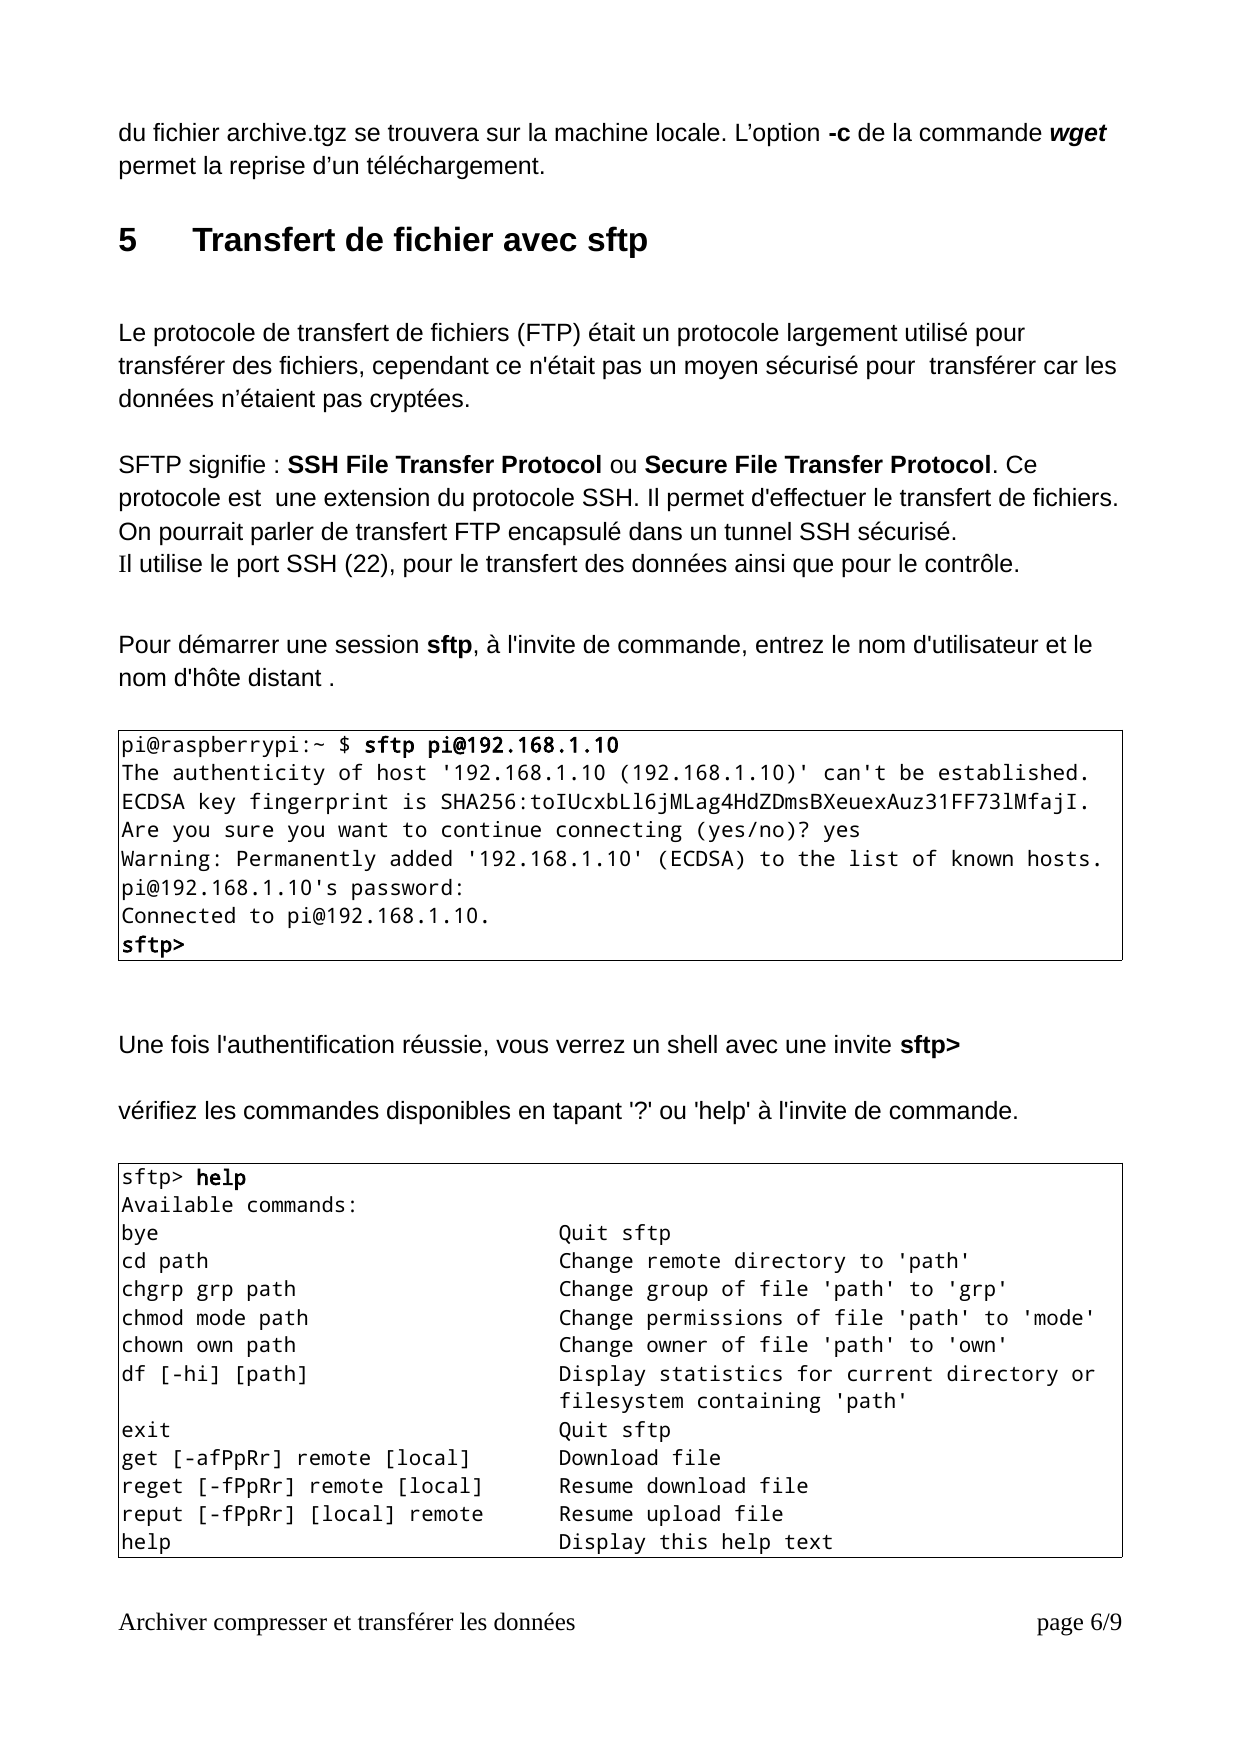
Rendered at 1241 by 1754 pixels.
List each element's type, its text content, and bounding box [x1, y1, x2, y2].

text pi@raspberrypi:~ $ sftp pi@192.168.1.10 [119, 731, 1122, 757]
subtitle Transfert de fichier avec sftp [118, 219, 1122, 258]
text Warning: Permanently added '192.168.1.10' (ECDSA) to the list of known hosts. [119, 844, 1122, 872]
text filesystem containing 'path' [119, 1387, 1122, 1414]
text reput [-fPpRr] [local] remote Resume upload file [119, 1499, 1122, 1526]
text reget [-fPpRr] remote [local] Resume download file [119, 1471, 1122, 1498]
text pi@192.168.1.10's password: [119, 872, 1122, 900]
text sftp> [119, 929, 1122, 960]
text ECDSA key fingerprint is SHA256:toIUcxbLl6jMLag4HdZDmsBXeuexAuz31FF73lMfajI. [119, 787, 1122, 814]
text get [-afPpRr] remote [local] Download file [119, 1443, 1122, 1470]
text Il utilise le port SSH (22), pour le transfert des données ainsi que pour le contrôle. [118, 549, 1122, 578]
text chmod mode path Change permissions of file 'path' to 'mode' [119, 1302, 1122, 1330]
text Are you sure you want to continue connecting (yes/no)? yes [119, 815, 1122, 843]
text The authenticity of host '192.168.1.10 (192.168.1.10)' can't be established. [119, 758, 1122, 786]
text chgrp grp path Change group of file 'path' to 'grp' [119, 1274, 1122, 1302]
text chown own path Change owner of file 'path' to 'own' [119, 1331, 1122, 1358]
text cd path Change remote directory to 'path' [119, 1246, 1122, 1274]
text sftp> help [119, 1164, 1122, 1190]
text Pour démarrer une session sftp, à l'invite de commande, entrez le nom d'utilisateur et le nom d'hôte distant . [118, 630, 1122, 692]
text Available commands: [119, 1190, 1122, 1218]
text help Display this help text [119, 1527, 1122, 1557]
text Le protocole de transfert de fichiers (FTP) était un protocole largement utilisé pour transférer des fichiers, cependant ce n'était pas un moyen sécurisé pour transférer car les données n’étaient pas cryptées. [118, 318, 1122, 413]
text exit Quit sftp [119, 1414, 1122, 1442]
text Une fois l'authentification réussie, vous verrez un shell avec une invite sftp> [118, 1030, 1122, 1059]
text df [-hi] [path] Display statistics for current directory or [119, 1358, 1122, 1386]
text SFTP signifie : SSH File Transfer Protocol ou Secure File Transfer Protocol. Ce protocole est une extension du protocole SSH. Il permet d'effectuer le transfert de fichiers. On pourrait parler de transfert FTP encapsulé dans un tunnel SSH sécurisé. [118, 450, 1122, 545]
text Connected to pi@192.168.1.10. [119, 901, 1122, 929]
text du fichier archive.tgz se trouvera sur la machine locale. L’option -c de la commande wget permet la reprise d’un téléchargement. [118, 118, 1122, 180]
text bye Quit sftp [119, 1218, 1122, 1246]
text vérifiez les commandes disponibles en tapant '?' ou 'help' à l'invite de commande. [118, 1096, 1122, 1125]
